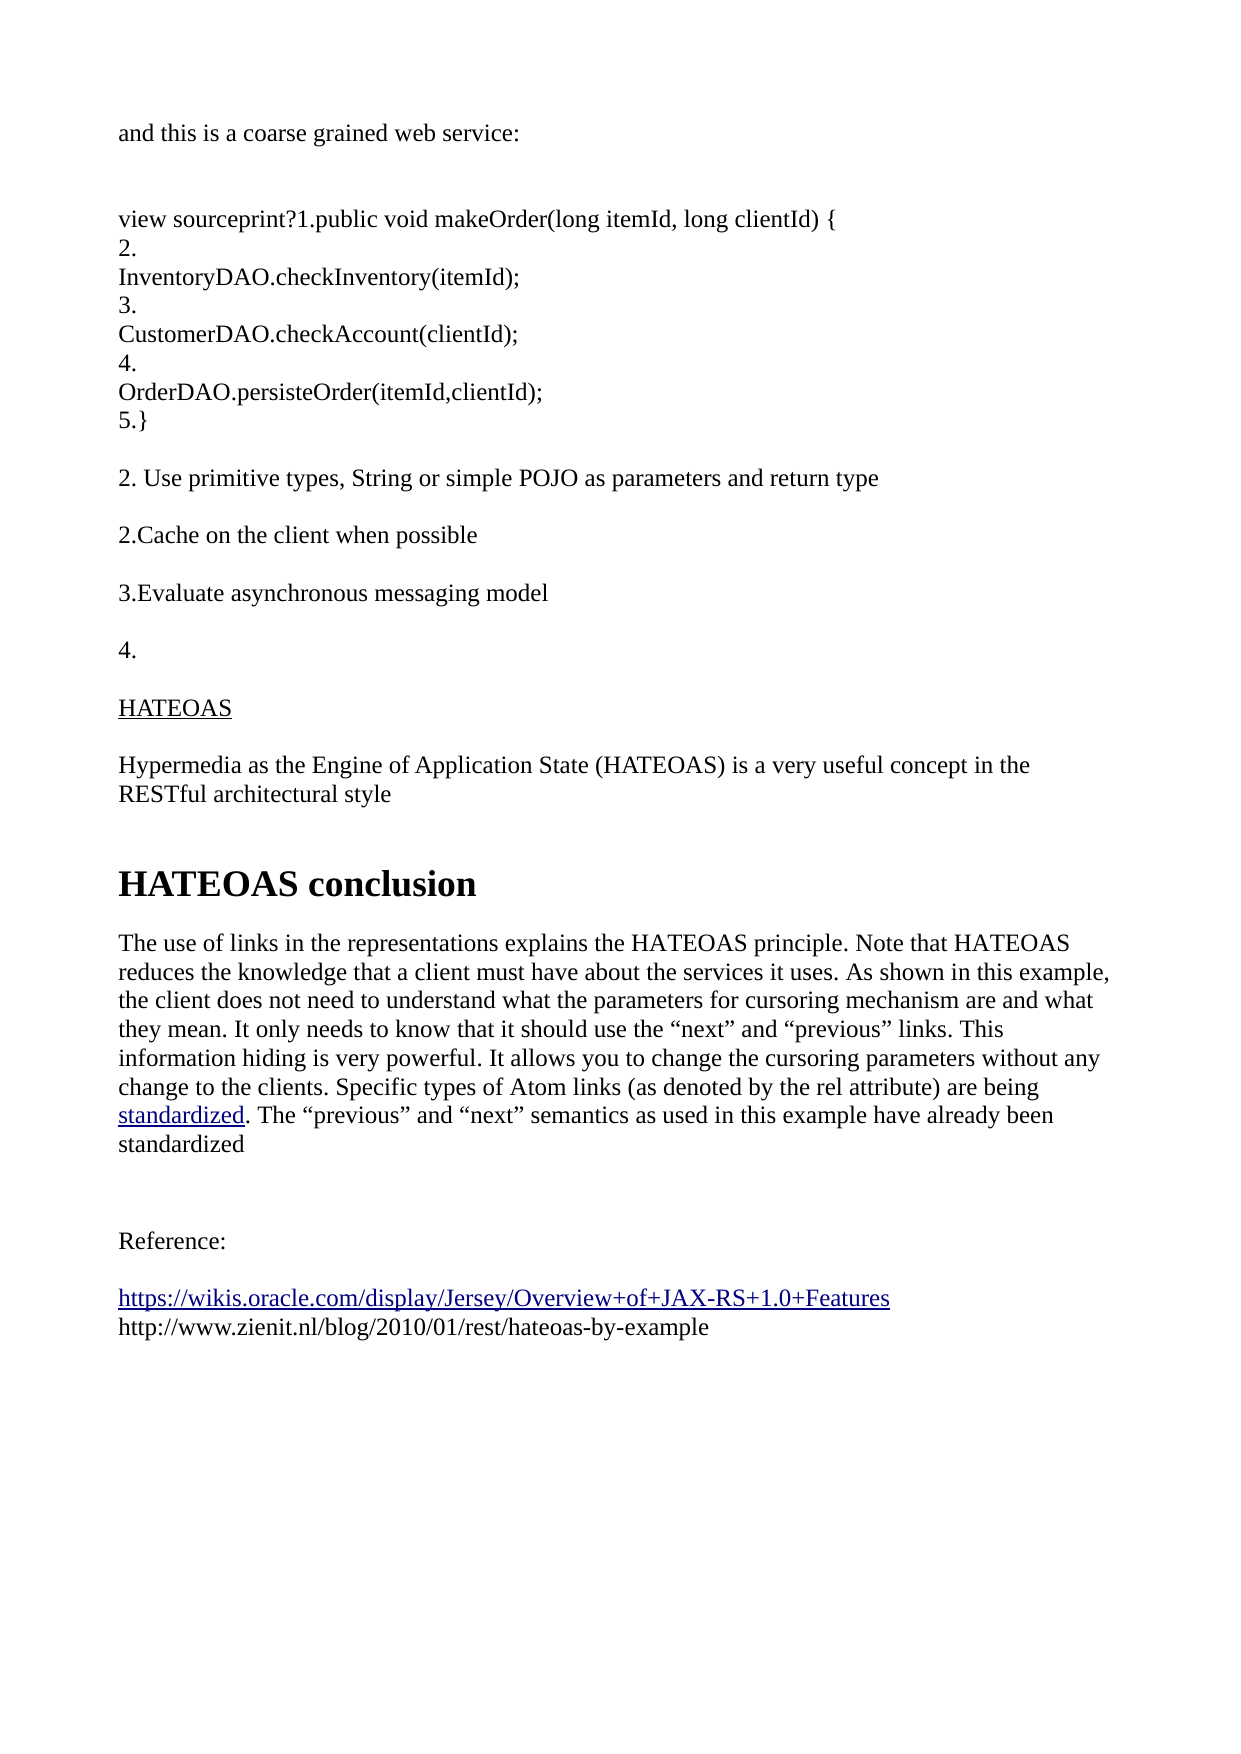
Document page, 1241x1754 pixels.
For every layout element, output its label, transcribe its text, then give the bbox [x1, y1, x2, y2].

text OrderDAO.persisteOrder(itemId,clientId); [118, 377, 1122, 406]
list Cache on the client when possible [118, 521, 1122, 549]
text The use of links in the representations explains the HATEOAS principle. Note that HATEOAS reduces the knowledge that a client must have about the services it uses. As shown in this example, the client does not need to understand what the parameters for cursoring mechanism are and what they mean. It only needs to know that it should use the “next” and “previous” links. This information hiding is very powerful. It allows you to change the cursoring parameters without any change to the clients. Specific types of Atom links (as denoted by the rel attribute) are being standardized. The “previous” and “next” semantics as used in this example have already been standardized [118, 928, 1122, 1158]
text http://www.zienit.nl/blog/2010/01/rest/hateoas-by-example [118, 1312, 1122, 1341]
text 2. [118, 233, 1122, 262]
text CustomerDAO.checkAccount(clientId); [118, 319, 1122, 348]
text InventoryDAO.checkInventory(itemId); [118, 262, 1122, 291]
text view sourceprint?1.public void makeOrder(long itemId, long clientId) { [118, 204, 1122, 233]
text Hypermedia as the Engine of Application State (HATEOAS) is a very useful concept in the RESTful architectural style [118, 751, 1122, 808]
subtitle HATEOAS conclusion [118, 862, 1122, 905]
text and this is a coarse grained web service: [118, 118, 1122, 147]
text 3. [118, 291, 1122, 319]
text 4. [118, 348, 1122, 377]
text 2. Use primitive types, String or simple POJO as parameters and return type [118, 463, 1122, 492]
text https://wikis.oracle.com/display/Jersey/Overview+of+JAX-RS+1.0+Features [118, 1283, 1122, 1312]
text Reference: [118, 1226, 1122, 1254]
text 5.} [118, 406, 1122, 434]
list Evaluate asynchronous messaging model [118, 578, 1122, 607]
text HATEOAS [118, 693, 1122, 722]
